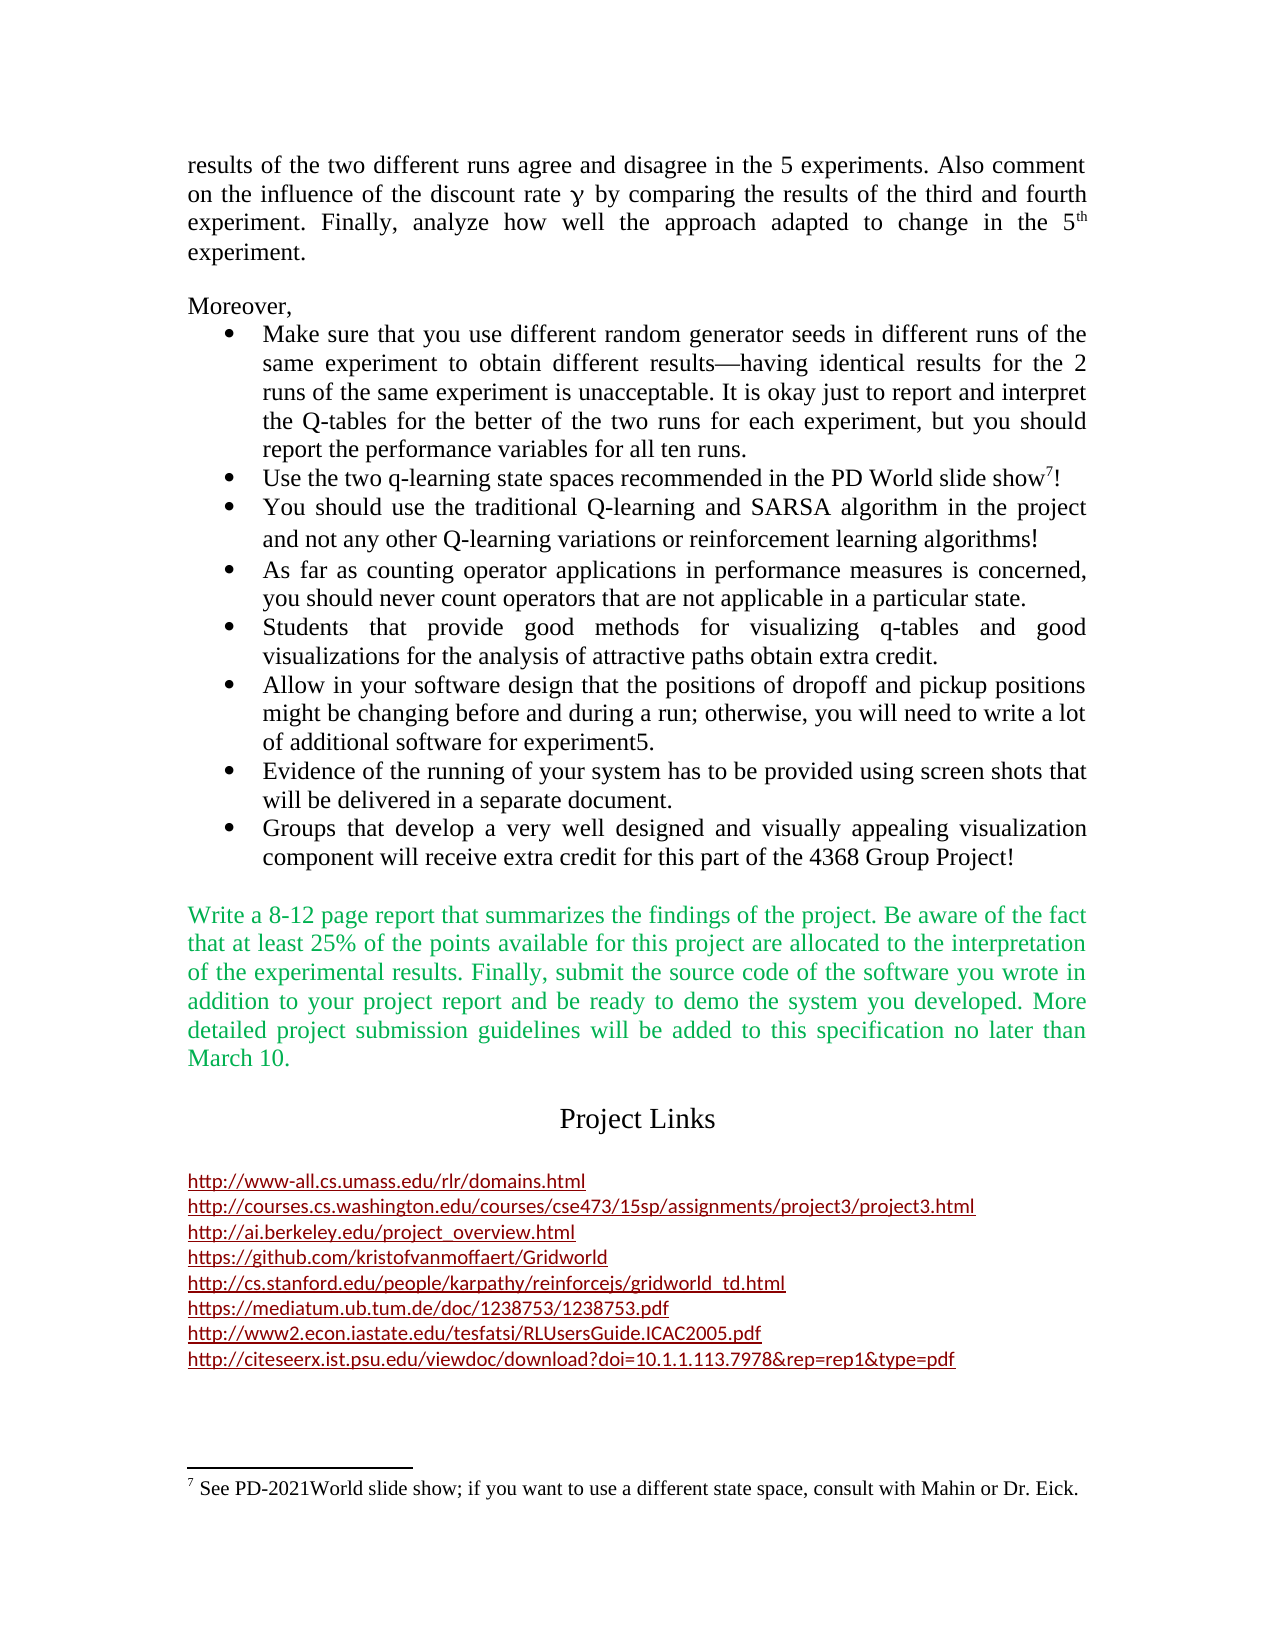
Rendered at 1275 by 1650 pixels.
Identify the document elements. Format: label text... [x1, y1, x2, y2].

list See PD-2021World slide show; if you want to use a different state space, consult with Mahin or Dr. Eick. [187, 1474, 1087, 1500]
list Evidence of the running of your system has to be provided using screen shots that will be delivered in a separate document. [225, 756, 1087, 813]
text http://courses.cs.washington.edu/courses/cse473/15sp/assignments/project3/project3.html [187, 1193, 1087, 1219]
text http://cs.stanford.edu/people/karpathy/reinforcejs/gridworld_td.html [187, 1270, 1087, 1295]
list As far as counting operator applications in performance measures is concerned, you should never count operators that are not applicable in a particular state. [225, 555, 1087, 612]
list You should use the traditional Q-learning and SARSA algorithm in the project and not any other Q-learning variations or reinforcement learning algorithms! [225, 492, 1087, 555]
list Groups that develop a very well designed and visually appealing visualization component will receive extra credit for this part of the 4368 Group Project! [225, 813, 1087, 871]
text http://citeseerx.ist.psu.edu/viewdoc/download?doi=10.1.1.113.7978&rep=rep1&type=pdf [187, 1346, 1087, 1371]
text Project Links [187, 1101, 1087, 1134]
text https://github.com/kristofvanmoffaert/Gridworld [187, 1244, 1087, 1270]
text http://www-all.cs.umass.edu/rlr/domains.html [187, 1168, 1087, 1193]
list Make sure that you use different random generator seeds in different runs of the same experiment to obtain different results—having identical results for the 2 runs of the same experiment is unacceptable. It is okay just to report and interpret the Q-tables for the better of the two runs for each experiment, but you should report the performance variables for all ten runs. [225, 319, 1087, 463]
list Students that provide good methods for visualizing q-tables and good visualizations for the analysis of attractive paths obtain extra credit. [225, 612, 1087, 670]
text results of the two different runs agree and disagree in the 5 experiments. Also comment on the influence of the discount rate by comparing the results of the third and fourth experiment. Finally, analyze how well the approach adapted to change in the 5th experiment. [187, 150, 1087, 267]
text http://ai.berkeley.edu/project_overview.html [187, 1219, 1087, 1244]
text https://mediatum.ub.tum.de/doc/1238753/1238753.pdf [187, 1295, 1087, 1321]
list Allow in your software design that the positions of dropoff and pickup positions might be changing before and during a run; otherwise, you will need to write a lot of additional software for experiment5. [225, 670, 1087, 756]
text Moreover, [187, 291, 1087, 319]
text http://www2.econ.iastate.edu/tesfatsi/RLUsersGuide.ICAC2005.pdf [187, 1321, 1087, 1346]
list Use the two q-learning state spaces recommended in the PD World slide show! [225, 463, 1087, 492]
text Write a 8-12 page report that summarizes the findings of the project. Be aware of the fact that at least 25% of the points available for this project are allocated to the interpretation of the experimental results. Finally, submit the source code of the software you wrote in addition to your project report and be ready to demo the system you developed. More detailed project submission guidelines will be added to this specification no later than March 10. [187, 900, 1087, 1072]
